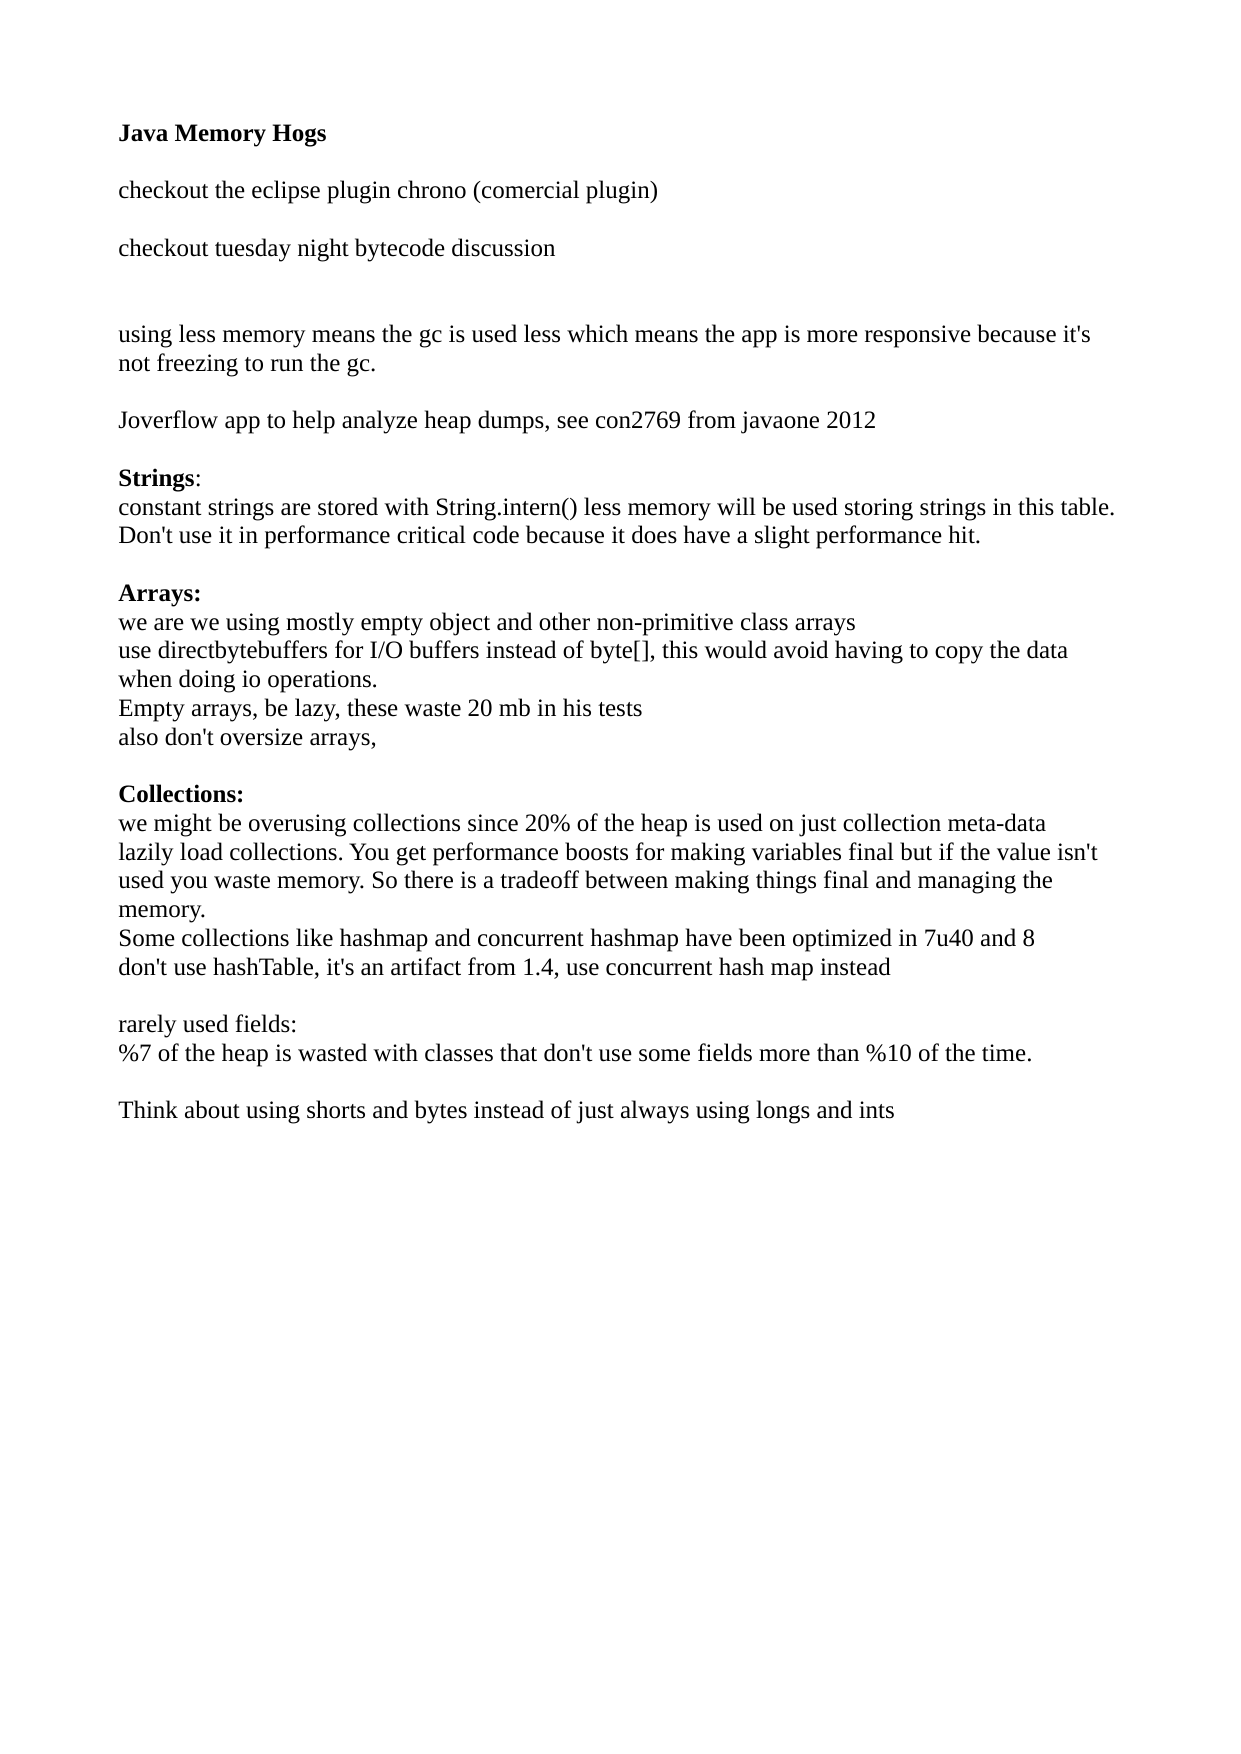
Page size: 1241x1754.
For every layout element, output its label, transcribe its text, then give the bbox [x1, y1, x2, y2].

text also don't oversize arrays, [118, 722, 1122, 751]
text Empty arrays, be lazy, these waste 20 mb in his tests [118, 693, 1122, 722]
text we are we using mostly empty object and other non-primitive class arrays [118, 607, 1122, 636]
text Java Memory Hogs [118, 118, 1122, 147]
text Think about using shorts and bytes instead of just always using longs and ints [118, 1096, 1122, 1124]
text lazily load collections. You get performance boosts for making variables final but if the value isn't used you waste memory. So there is a tradeoff between making things final and managing the memory. [118, 837, 1122, 923]
text Joverflow app to help analyze heap dumps, see con2769 from javaone 2012 [118, 406, 1122, 434]
text Strings: [118, 463, 1122, 492]
text %7 of the heap is wasted with classes that don't use some fields more than %10 of the time. [118, 1038, 1122, 1067]
text rarely used fields: [118, 1009, 1122, 1038]
text Some collections like hashmap and concurrent hashmap have been optimized in 7u40 and 8 [118, 923, 1122, 952]
text checkout tuesday night bytecode discussion [118, 233, 1122, 262]
text don't use hashTable, it's an artifact from 1.4, use concurrent hash map instead [118, 952, 1122, 981]
text using less memory means the gc is used less which means the app is more responsive because it's not freezing to run the gc. [118, 319, 1122, 377]
text checkout the eclipse plugin chrono (comercial plugin) [118, 176, 1122, 204]
text Collections: [118, 779, 1122, 808]
text use directbytebuffers for I/O buffers instead of byte[], this would avoid having to copy the data when doing io operations. [118, 636, 1122, 693]
text constant strings are stored with String.intern() less memory will be used storing strings in this table. Don't use it in performance critical code because it does have a slight performance hit. [118, 492, 1122, 549]
text Arrays: [118, 578, 1122, 607]
text we might be overusing collections since 20% of the heap is used on just collection meta-data [118, 808, 1122, 837]
